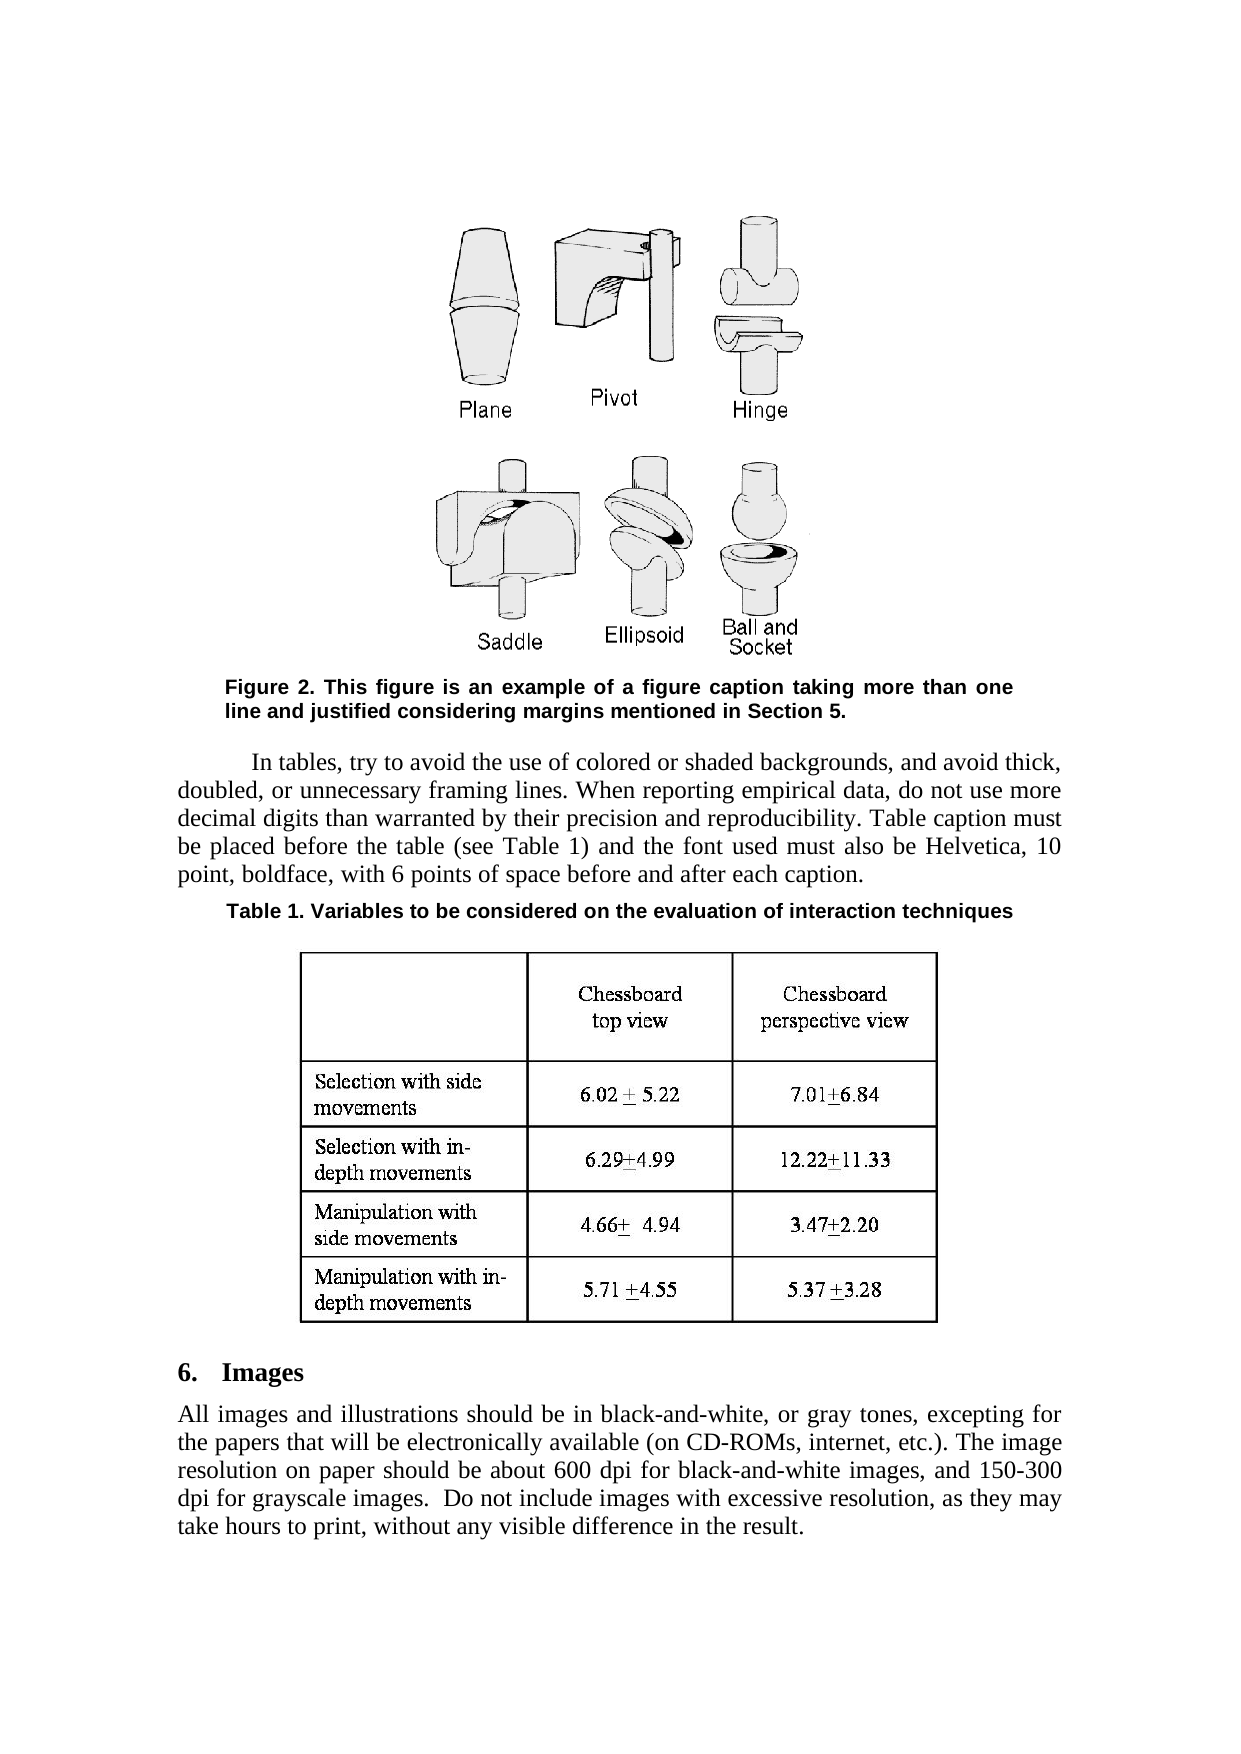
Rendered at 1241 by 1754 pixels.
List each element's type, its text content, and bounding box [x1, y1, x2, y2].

picture [417, 206, 824, 664]
text All images and illustrations should be in black-and-white, or gray tones, excepting for the papers that will be electronically available (on CD-ROMs, internet, etc.). The image resolution on paper should be about 600 dpi for black-and-white images, and 150-300 dpi for grayscale images. Do not include images with excessive resolution, as they may take hours to print, without any visible difference in the result. [177, 1400, 1063, 1540]
text In tables, try to avoid the use of colored or shaded backgrounds, and avoid thick, doubled, or unnecessary framing lines. When reporting empirical data, do not use more decimal digits than warranted by their precision and reproducibility. Table caption must be placed before the table (see Table 1) and the font used must also be Helvetica, 10 point, boldface, with 6 points of space before and after each caption. [177, 747, 1063, 888]
text Table 1. Variables to be considered on the evaluation of interaction techniques [224, 900, 1016, 923]
title Images [177, 1358, 1063, 1388]
text Figure 2. This figure is an example of a figure caption taking more than one line and justified considering margins mentioned in Section 5. [224, 676, 1016, 723]
picture [293, 948, 941, 1328]
